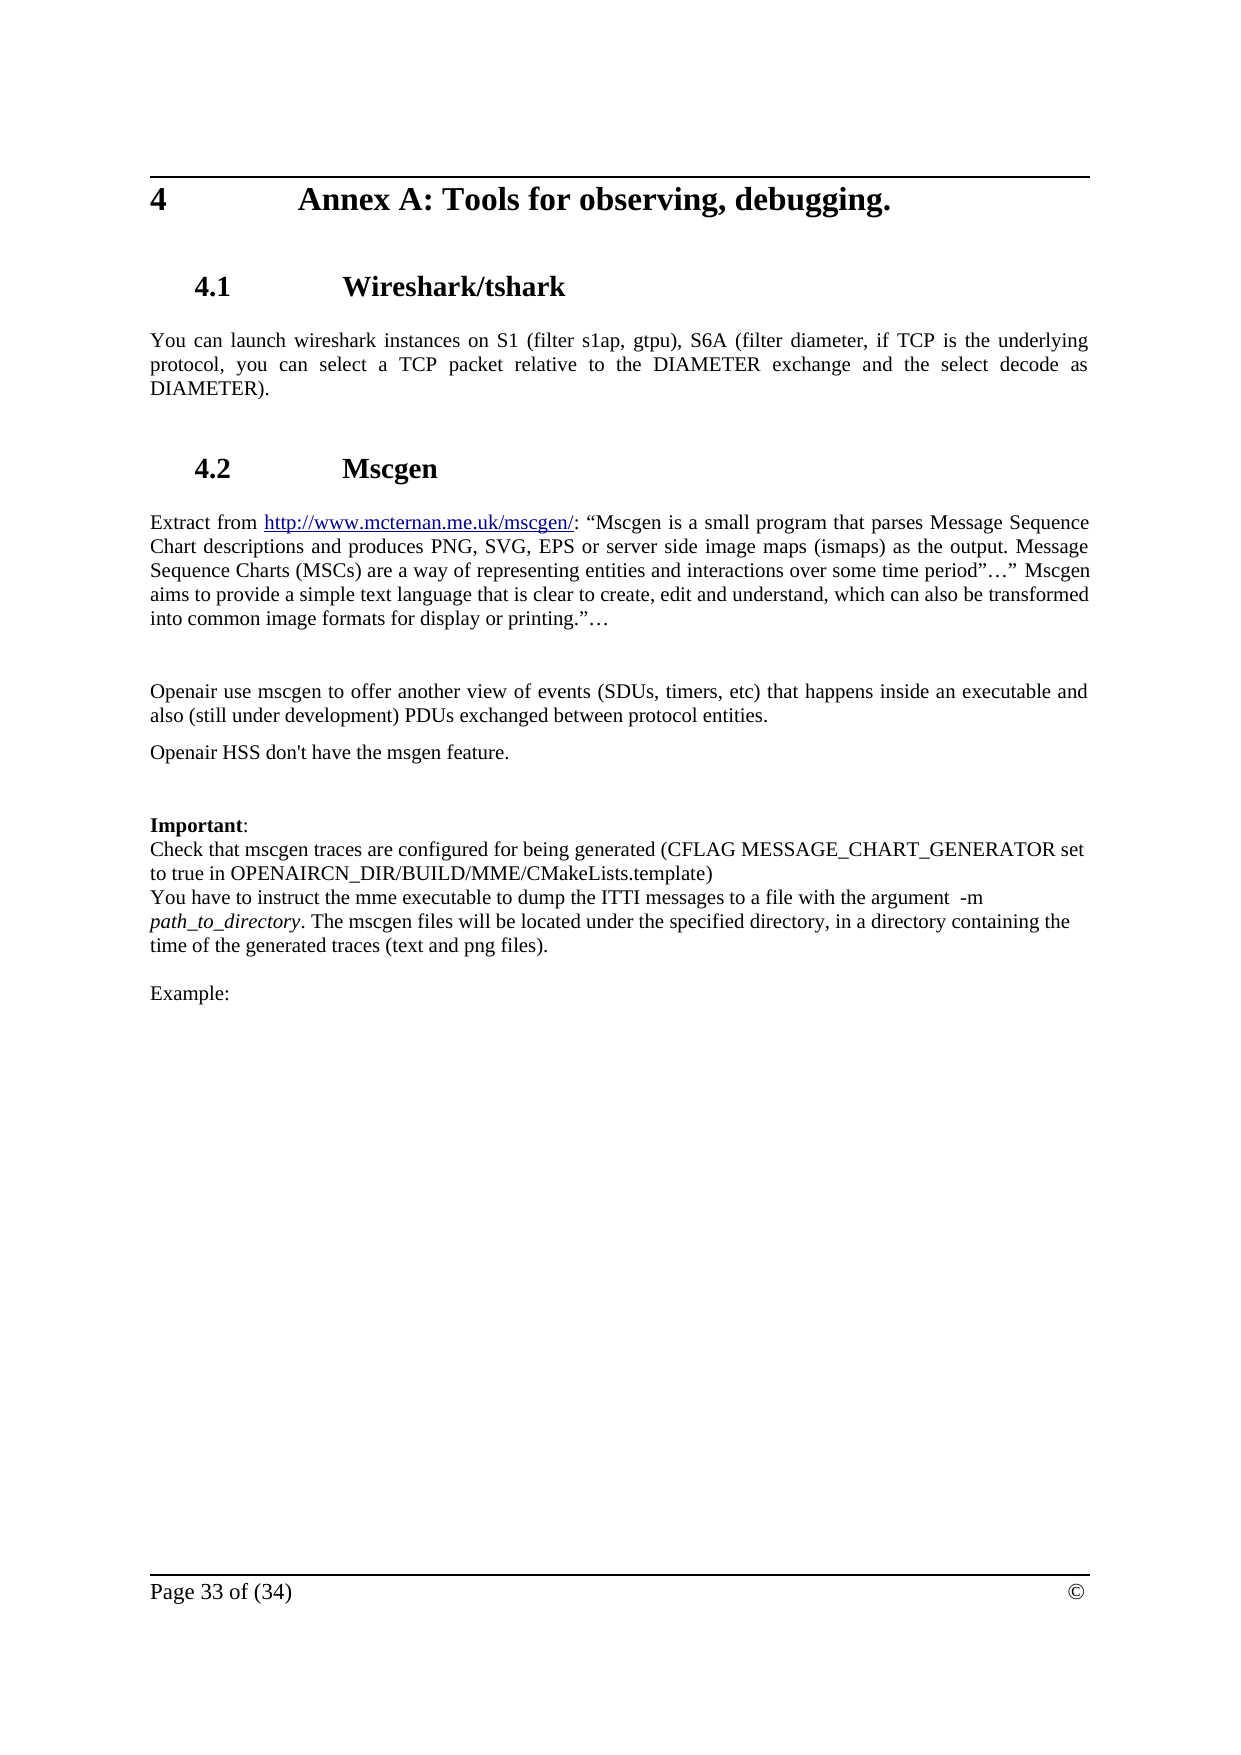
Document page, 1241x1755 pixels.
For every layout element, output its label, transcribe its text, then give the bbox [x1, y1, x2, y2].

text Example: [150, 981, 1090, 1005]
text Openair use mscgen to offer another view of events (SDUs, timers, etc) that happens inside an executable and also (still under development) PDUs exchanged between protocol entities. [150, 679, 1090, 727]
subtitle Wireshark/tshark [194, 269, 1090, 303]
subtitle Mscgen [194, 451, 1090, 485]
text You have to instruct the mme executable to dump the ITTI messages to a file with the argument -m path_to_directory. The mscgen files will be located under the specified directory, in a directory containing the time of the generated traces (text and png files). [150, 885, 1090, 957]
text Openair HSS don't have the msgen feature. [150, 740, 1090, 764]
text Important: [150, 813, 1090, 837]
subtitle Annex A: Tools for observing, debugging. [150, 179, 1090, 218]
text Check that mscgen traces are configured for being generated (CFLAG MESSAGE_CHART_GENERATOR set to true in OPENAIRCN_DIR/BUILD/MME/CMakeLists.template) [150, 837, 1090, 885]
text Extract from http://www.mcternan.me.uk/mscgen/: “Mscgen is a small program that parses Message Sequence Chart descriptions and produces PNG, SVG, EPS or server side image maps (ismaps) as the output. Message Sequence Charts (MSCs) are a way of representing entities and interactions over some time period”…” Mscgen aims to provide a simple text language that is clear to create, edit and understand, which can also be transformed into common image formats for display or printing.”… [150, 510, 1090, 630]
text You can launch wireshark instances on S1 (filter s1ap, gtpu), S6A (filter diameter, if TCP is the underlying protocol, you can select a TCP packet relative to the DIAMETER exchange and the select decode as DIAMETER). [150, 328, 1090, 400]
